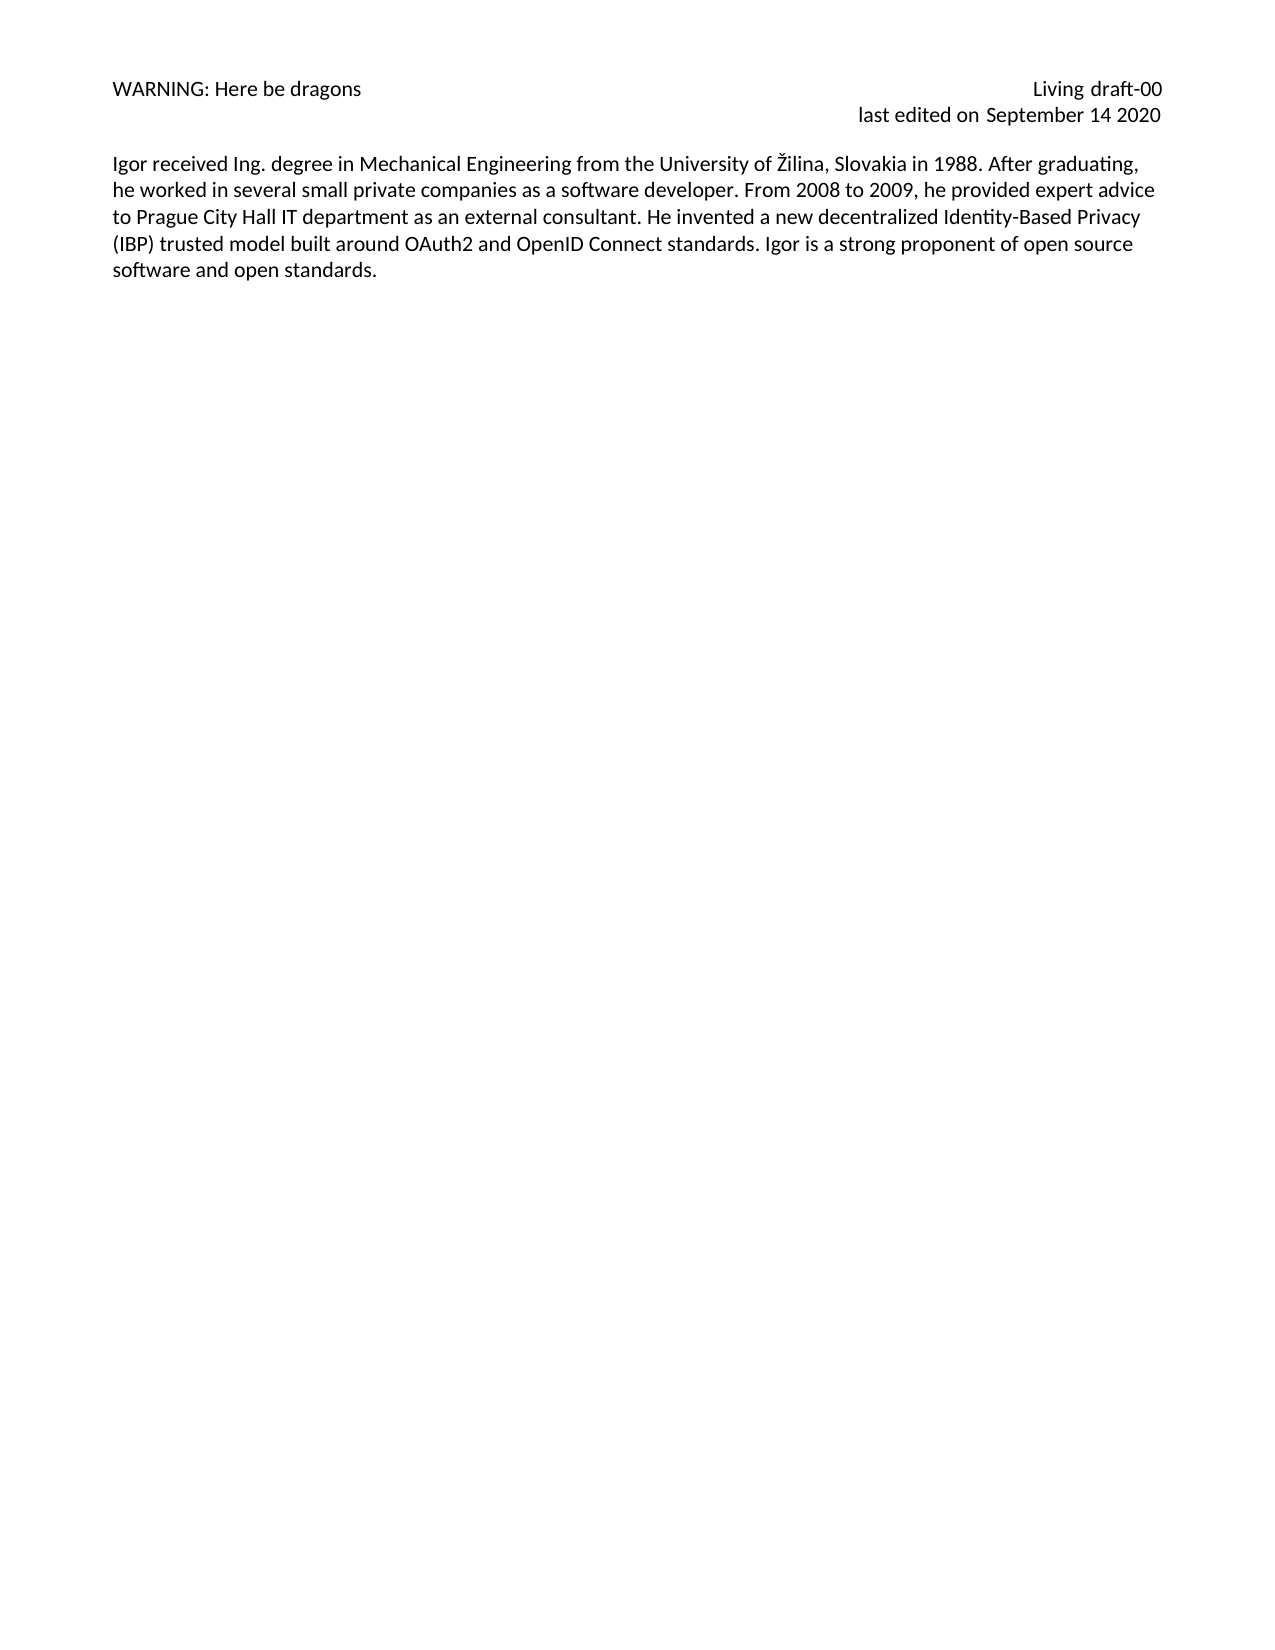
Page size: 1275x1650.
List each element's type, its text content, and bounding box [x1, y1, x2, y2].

text Igor received Ing. degree in Mechanical Engineering from the University of Žilina, Slovakia in 1988. After graduating, he worked in several small private companies as a software developer. From 2008 to 2009, he provided expert advice to Prague City Hall IT department as an external consultant. He invented a new decentralized Identity-Based Privacy (IBP) trusted model built around OAuth2 and OpenID Connect standards. Igor is a strong proponent of open source software and open standards. [112, 150, 1162, 283]
